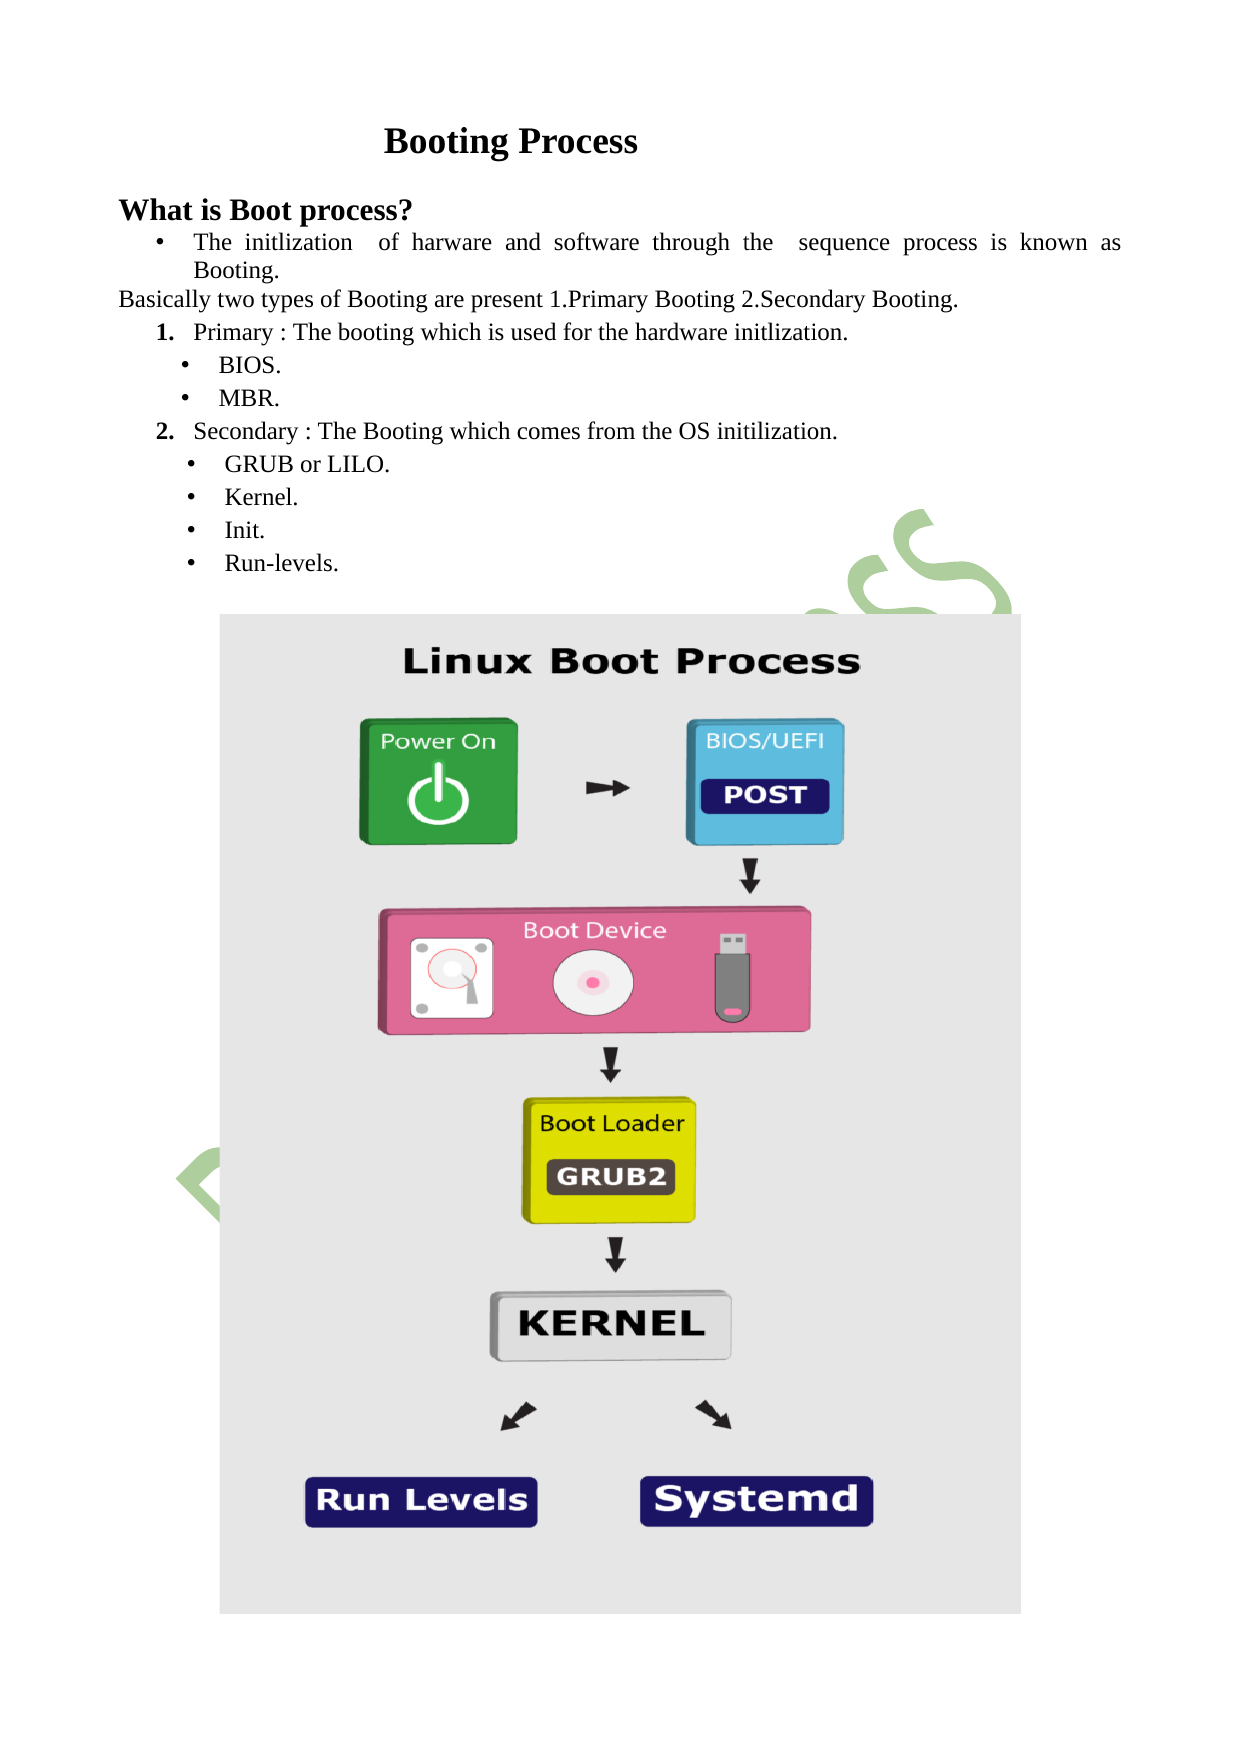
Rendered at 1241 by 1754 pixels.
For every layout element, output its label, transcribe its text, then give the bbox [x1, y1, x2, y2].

list The initlization of harware and software through the sequence process is known as Booting. [156, 227, 1122, 284]
text Basically two types of Booting are present 1.Primary Booting 2.Secondary Booting. [118, 284, 1122, 313]
list [909, 515, 1122, 544]
list Run-levels. [187, 548, 922, 577]
picture [219, 614, 1021, 1614]
list MBR. [181, 383, 1122, 412]
text What is Boot process? [118, 191, 1122, 227]
list Primary : The booting which is used for the hardware initlization. [156, 317, 1122, 346]
list [911, 548, 1122, 577]
list Kernel. [187, 482, 1122, 511]
list GRUB or LILO. [187, 449, 1122, 478]
list Secondary : The Booting which comes from the OS initilization. [156, 416, 1122, 445]
list Init. [187, 515, 902, 544]
list BIOS. [181, 350, 1122, 379]
